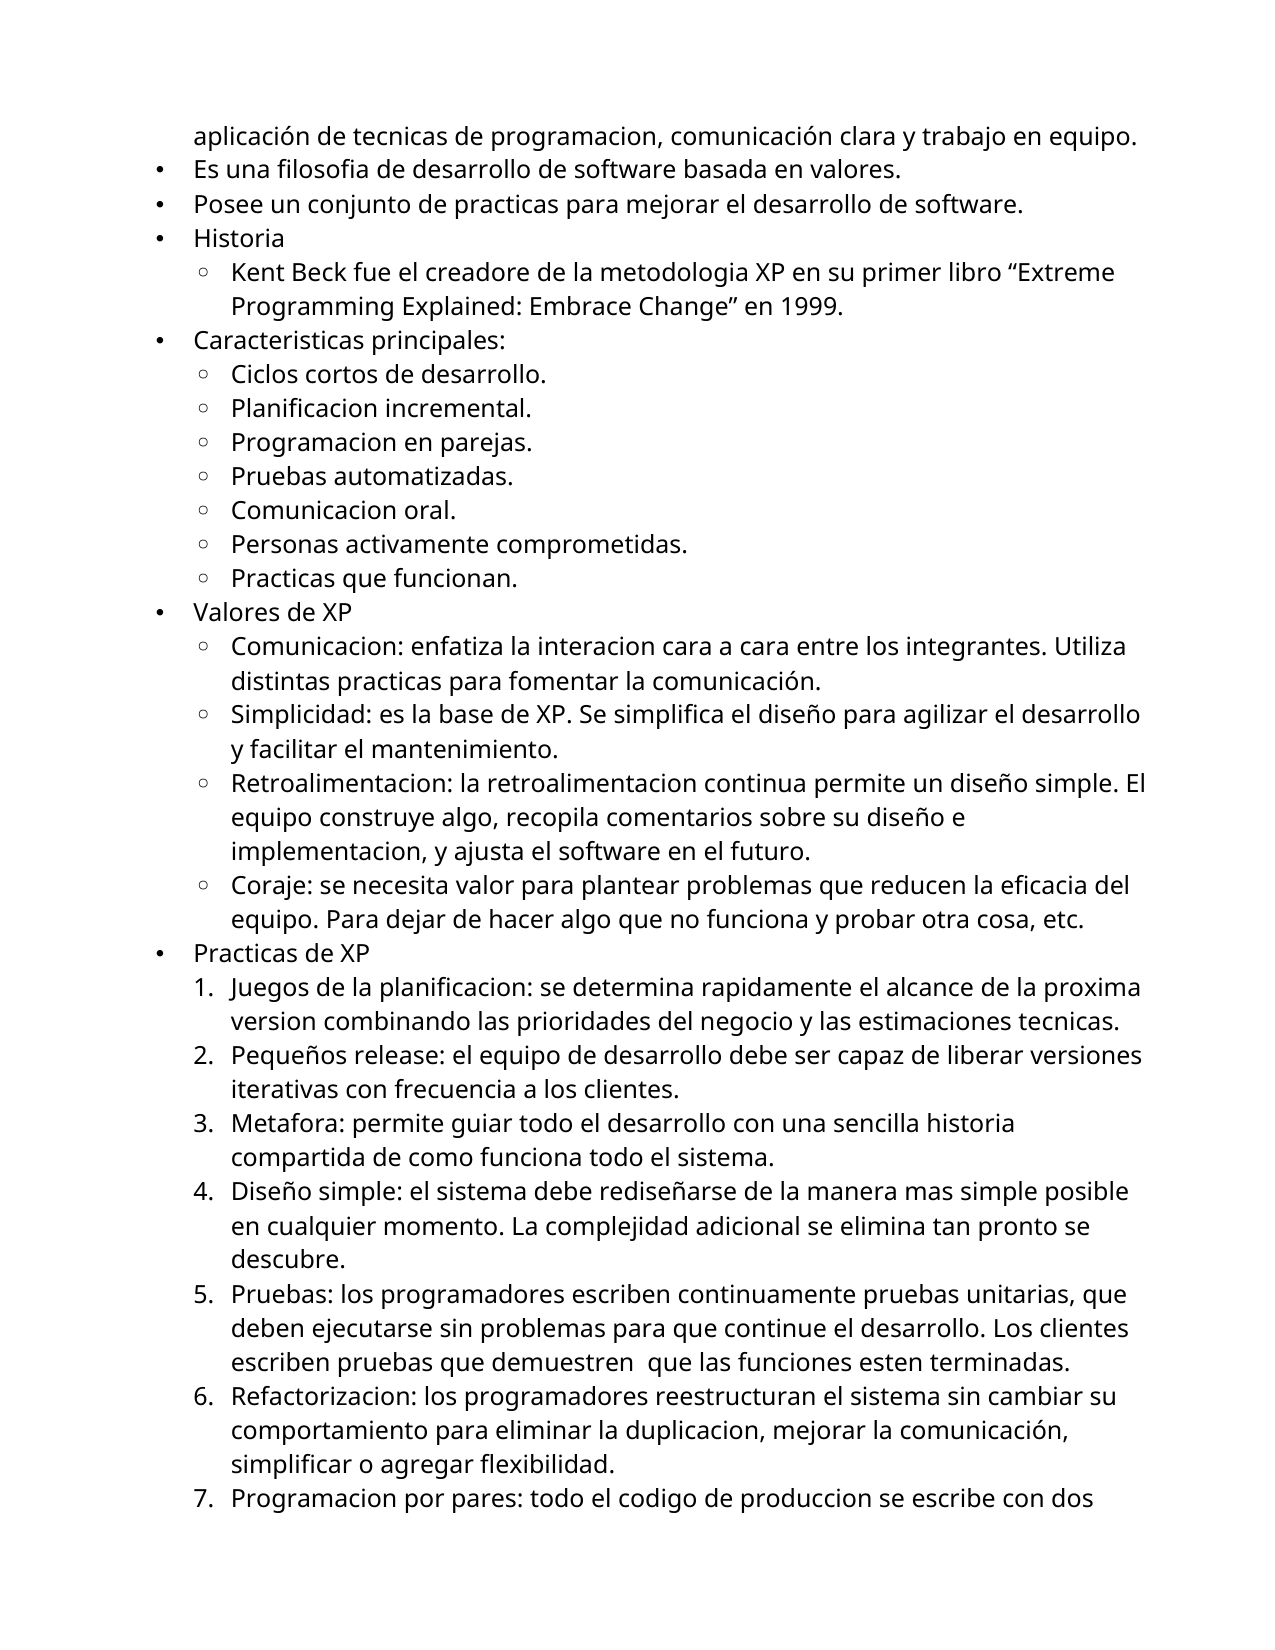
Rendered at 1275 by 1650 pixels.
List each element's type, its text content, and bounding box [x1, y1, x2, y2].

list Pequeños release: el equipo de desarrollo debe ser capaz de liberar versiones iterativas con frecuencia a los clientes. [193, 1038, 1157, 1106]
list Comunicacion: enfatiza la interacion cara a cara entre los integrantes. Utiliza distintas practicas para fomentar la comunicación. [193, 629, 1157, 697]
list Ciclos cortos de desarrollo. [193, 357, 1157, 391]
list Posee un conjunto de practicas para mejorar el desarrollo de software. [156, 186, 1157, 220]
list Metafora: permite guiar todo el desarrollo con una sencilla historia compartida de como funciona todo el sistema. [193, 1106, 1157, 1174]
list Practicas que funcionan. [193, 561, 1157, 595]
list Retroalimentacion: la retroalimentacion continua permite un diseño simple. El equipo construye algo, recopila comentarios sobre su diseño e implementacion, y ajusta el software en el futuro. [193, 765, 1157, 867]
list Programacion por pares: todo el codigo de produccion se escribe con dos [193, 1481, 1157, 1515]
list Personas activamente comprometidas. [193, 527, 1157, 561]
list Refactorizacion: los programadores reestructuran el sistema sin cambiar su comportamiento para eliminar la duplicacion, mejorar la comunicación, simplificar o agregar flexibilidad. [193, 1378, 1157, 1481]
list aplicación de tecnicas de programacion, comunicación clara y trabajo en equipo. [156, 118, 1157, 152]
list Practicas de XP [156, 936, 1157, 970]
list Es una filosofia de desarrollo de software basada en valores. [156, 152, 1157, 186]
list Pruebas: los programadores escriben continuamente pruebas unitarias, que deben ejecutarse sin problemas para que continue el desarrollo. Los clientes escriben pruebas que demuestren que las funciones esten terminadas. [193, 1276, 1157, 1378]
list Diseño simple: el sistema debe rediseñarse de la manera mas simple posible en cualquier momento. La complejidad adicional se elimina tan pronto se descubre. [193, 1174, 1157, 1276]
list Coraje: se necesita valor para plantear problemas que reducen la eficacia del equipo. Para dejar de hacer algo que no funciona y probar otra cosa, etc. [193, 867, 1157, 936]
list Caracteristicas principales: [156, 322, 1157, 357]
list Comunicacion oral. [193, 493, 1157, 527]
list Valores de XP [156, 595, 1157, 629]
list Kent Beck fue el creadore de la metodologia XP en su primer libro “Extreme Programming Explained: Embrace Change” en 1999. [193, 254, 1157, 322]
list Juegos de la planificacion: se determina rapidamente el alcance de la proxima version combinando las prioridades del negocio y las estimaciones tecnicas. [193, 970, 1157, 1038]
list Historia [156, 220, 1157, 254]
list Planificacion incremental. [193, 391, 1157, 425]
list Pruebas automatizadas. [193, 459, 1157, 493]
list Programacion en parejas. [193, 425, 1157, 459]
list Simplicidad: es la base de XP. Se simplifica el diseño para agilizar el desarrollo y facilitar el mantenimiento. [193, 697, 1157, 765]
